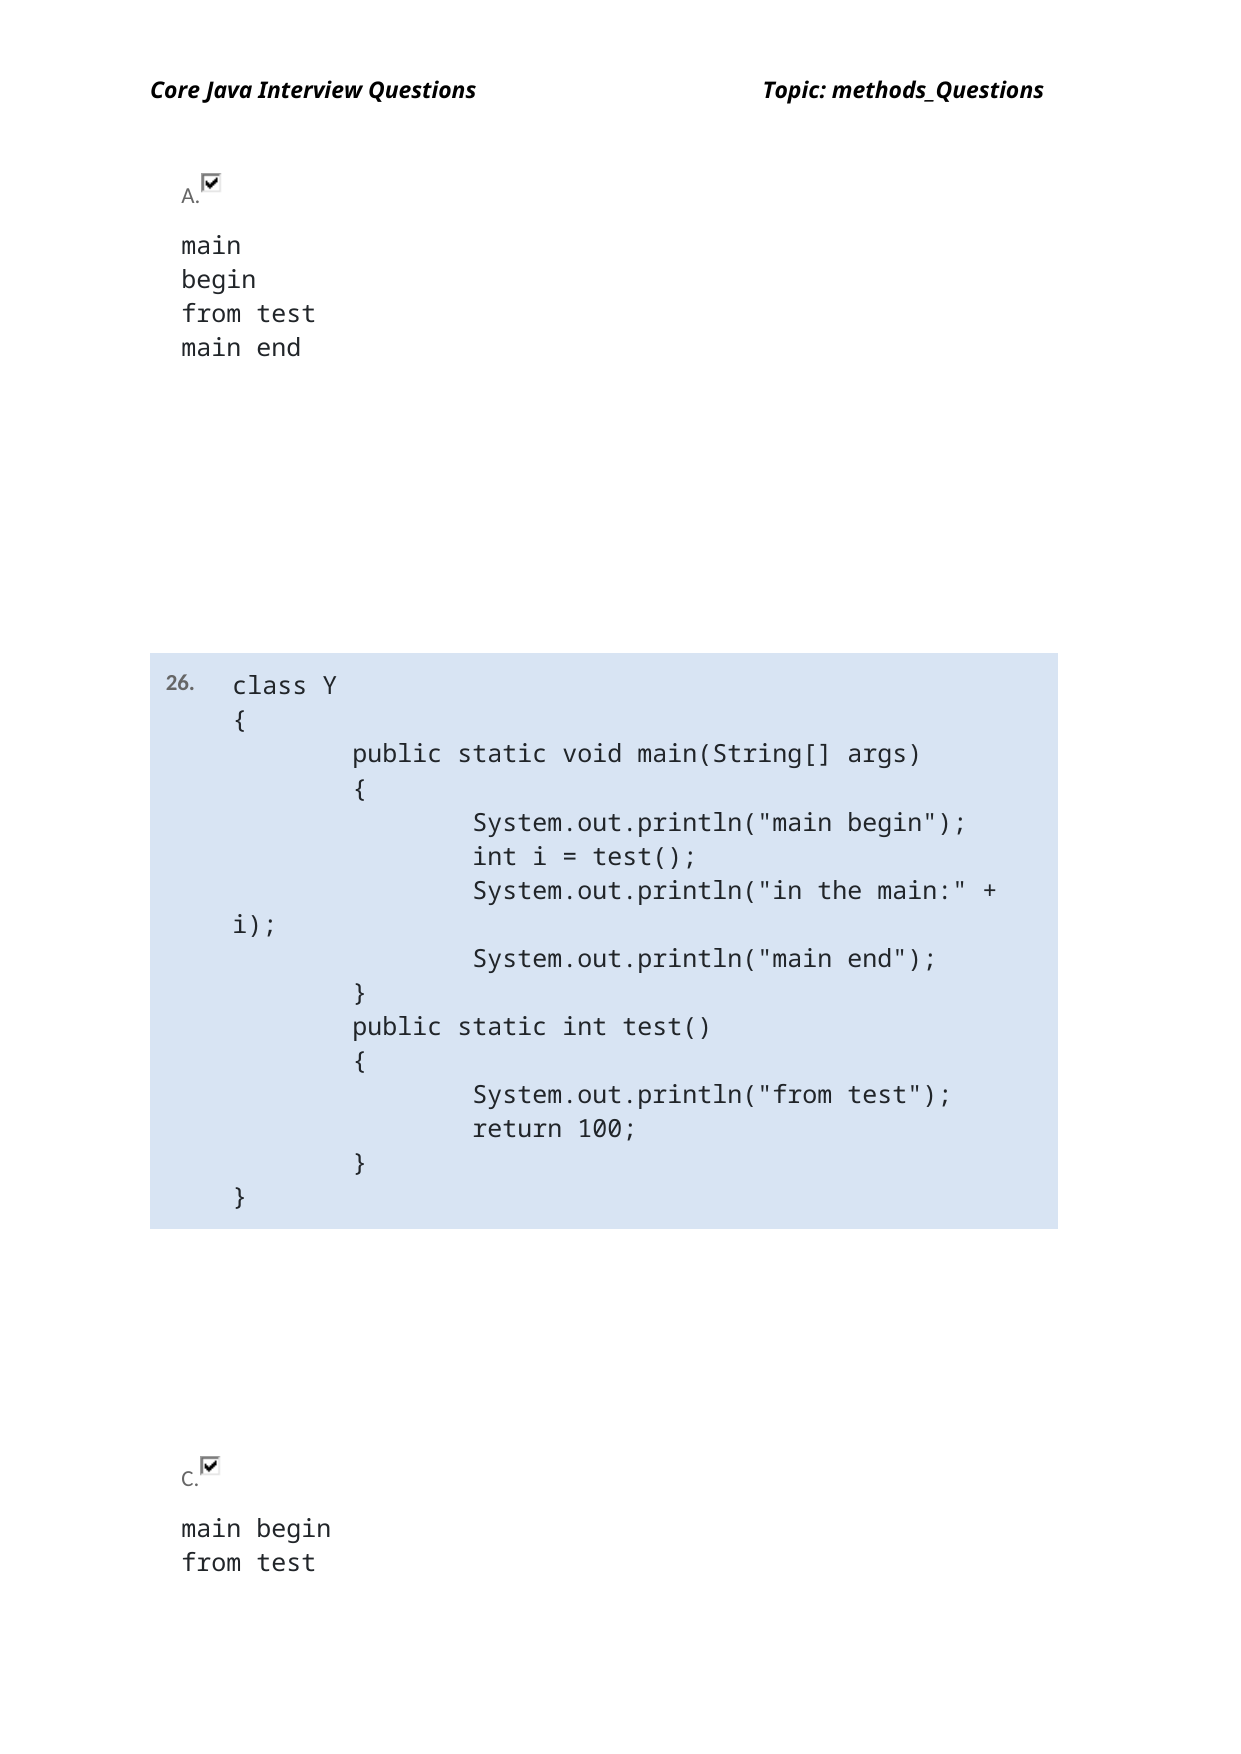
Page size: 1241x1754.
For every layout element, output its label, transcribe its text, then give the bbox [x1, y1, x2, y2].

table_header C. main begin from test [181, 1449, 387, 1579]
table_cell 26. [150, 653, 216, 1229]
table_cell [150, 150, 1090, 652]
table_header [181, 1244, 360, 1346]
table_header [181, 569, 319, 637]
table_header [181, 1346, 442, 1449]
table_header [181, 466, 442, 568]
table_cell class Y { public static void main(String[] args) { System.out.println("main begin"); int i = test(); System.out.println("in the main:" + i); System.out.println("main end"); } public static int test() { System.out.println("from test"); return 100; } } [216, 653, 1058, 1229]
table_header A. main begin from test main end [181, 166, 319, 466]
table_cell [1058, 653, 1090, 1229]
table_cell [150, 1229, 1090, 1594]
